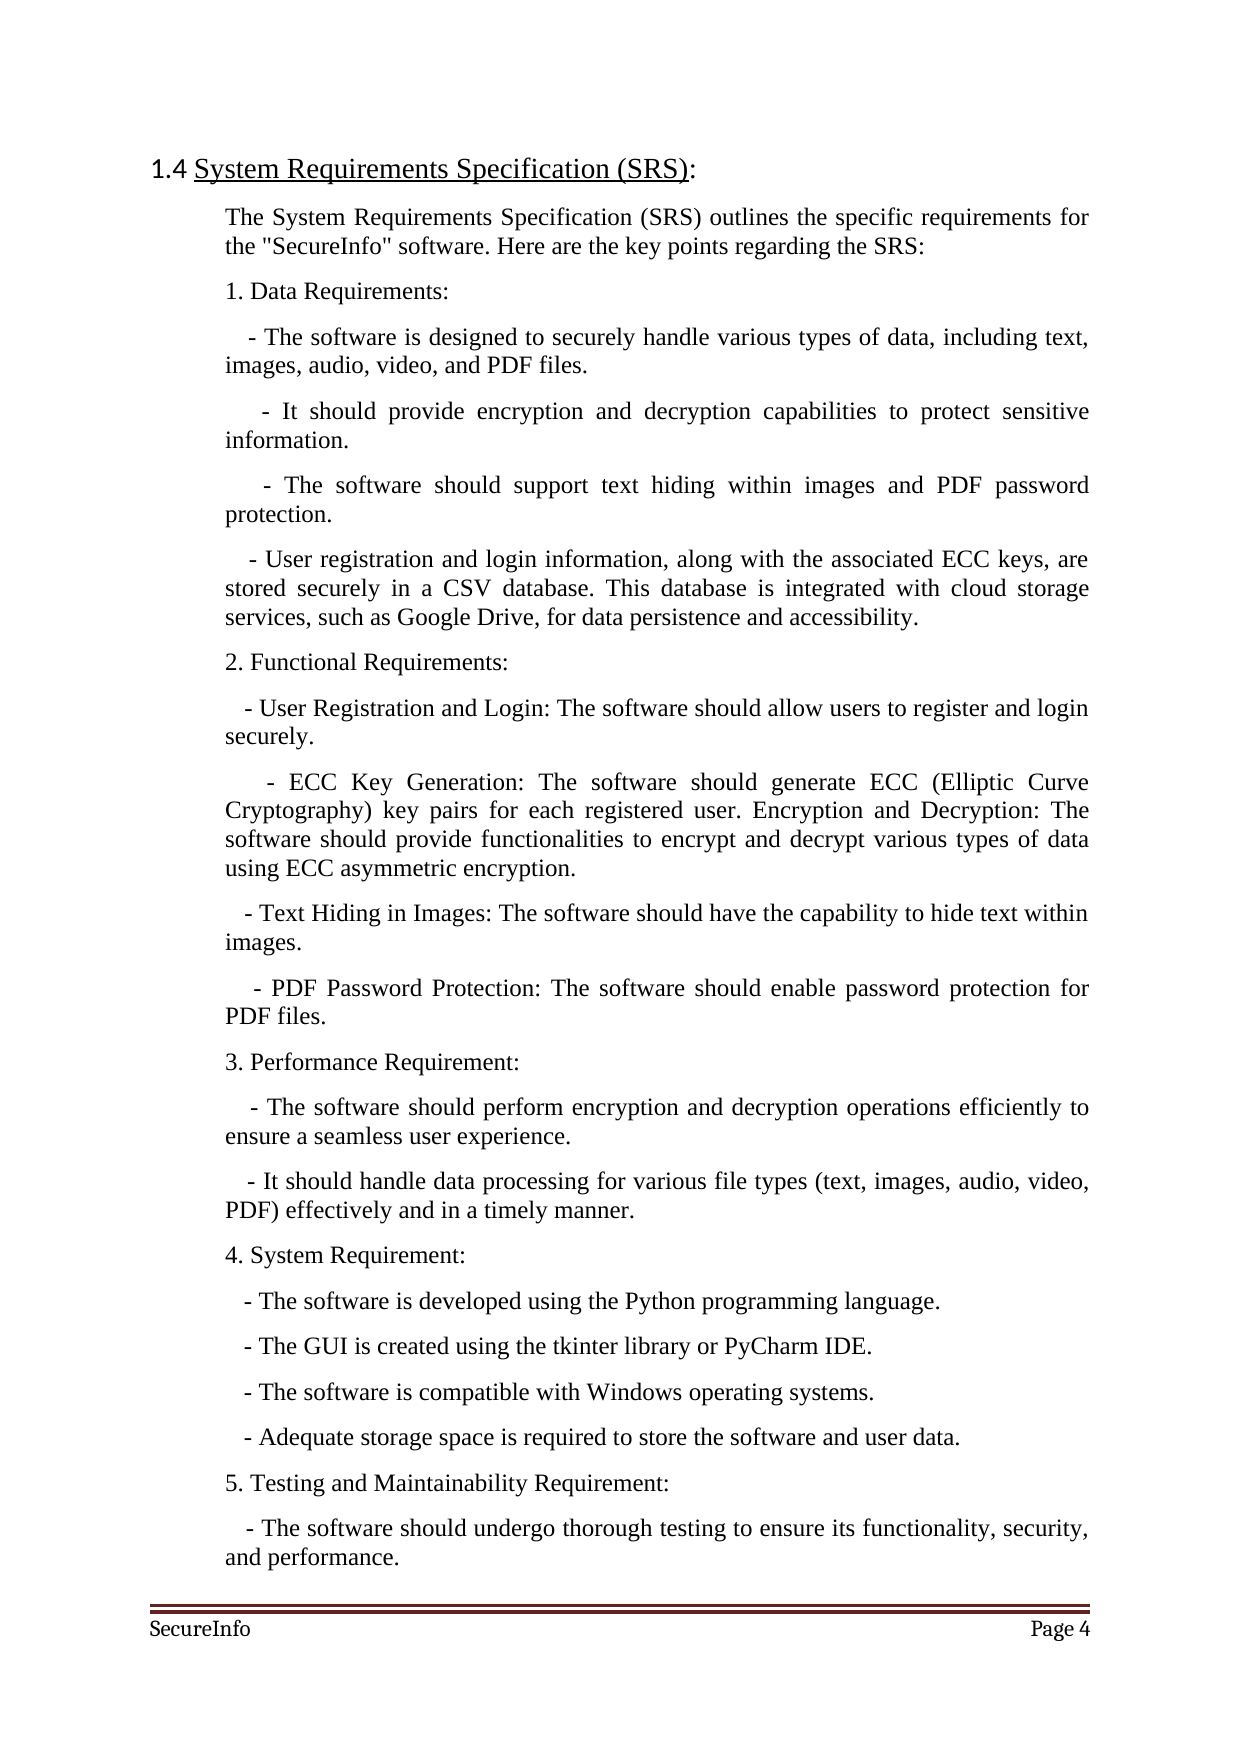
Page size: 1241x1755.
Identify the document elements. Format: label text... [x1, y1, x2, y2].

list - The software is compatible with Windows operating systems. [225, 1377, 1090, 1406]
list - The software should undergo thorough testing to ensure its functionality, security, and performance. [225, 1513, 1090, 1571]
list The System Requirements Specification (SRS) outlines the specific requirements for the "SecureInfo" software. Here are the key points regarding the SRS: [225, 202, 1090, 260]
list - PDF Password Protection: The software should enable password protection for PDF files. [225, 973, 1090, 1030]
text 1.4 System Requirements Specification (SRS): [150, 150, 1090, 186]
list - It should handle data processing for various file types (text, images, audio, video, PDF) effectively and in a timely manner. [225, 1166, 1090, 1224]
list - User Registration and Login: The software should allow users to register and login securely. [225, 693, 1090, 750]
list 1. Data Requirements: [225, 276, 1090, 305]
list - It should provide encryption and decryption capabilities to protect sensitive information. [225, 396, 1090, 453]
list 4. System Requirement: [225, 1241, 1090, 1269]
list - The software is designed to securely handle various types of data, including text, images, audio, video, and PDF files. [225, 322, 1090, 379]
list 5. Testing and Maintainability Requirement: [225, 1468, 1090, 1496]
list - Adequate storage space is required to store the software and user data. [225, 1422, 1090, 1451]
list - The software should support text hiding within images and PDF password protection. [225, 470, 1090, 528]
list 2. Functional Requirements: [225, 647, 1090, 676]
list - Text Hiding in Images: The software should have the capability to hide text within images. [225, 898, 1090, 956]
list - The software should perform encryption and decryption operations efficiently to ensure a seamless user experience. [225, 1092, 1090, 1150]
list - User registration and login information, along with the associated ECC keys, are stored securely in a CSV database. This database is integrated with cloud storage services, such as Google Drive, for data persistence and accessibility. [225, 544, 1090, 631]
list 3. Performance Requirement: [225, 1047, 1090, 1076]
list - The software is developed using the Python programming language. [225, 1286, 1090, 1315]
list - The GUI is created using the tkinter library or PyCharm IDE. [225, 1331, 1090, 1360]
list - ECC Key Generation: The software should generate ECC (Elliptic Curve Cryptography) key pairs for each registered user. Encryption and Decryption: The software should provide functionalities to encrypt and decrypt various types of data using ECC asymmetric encryption. [225, 767, 1090, 882]
